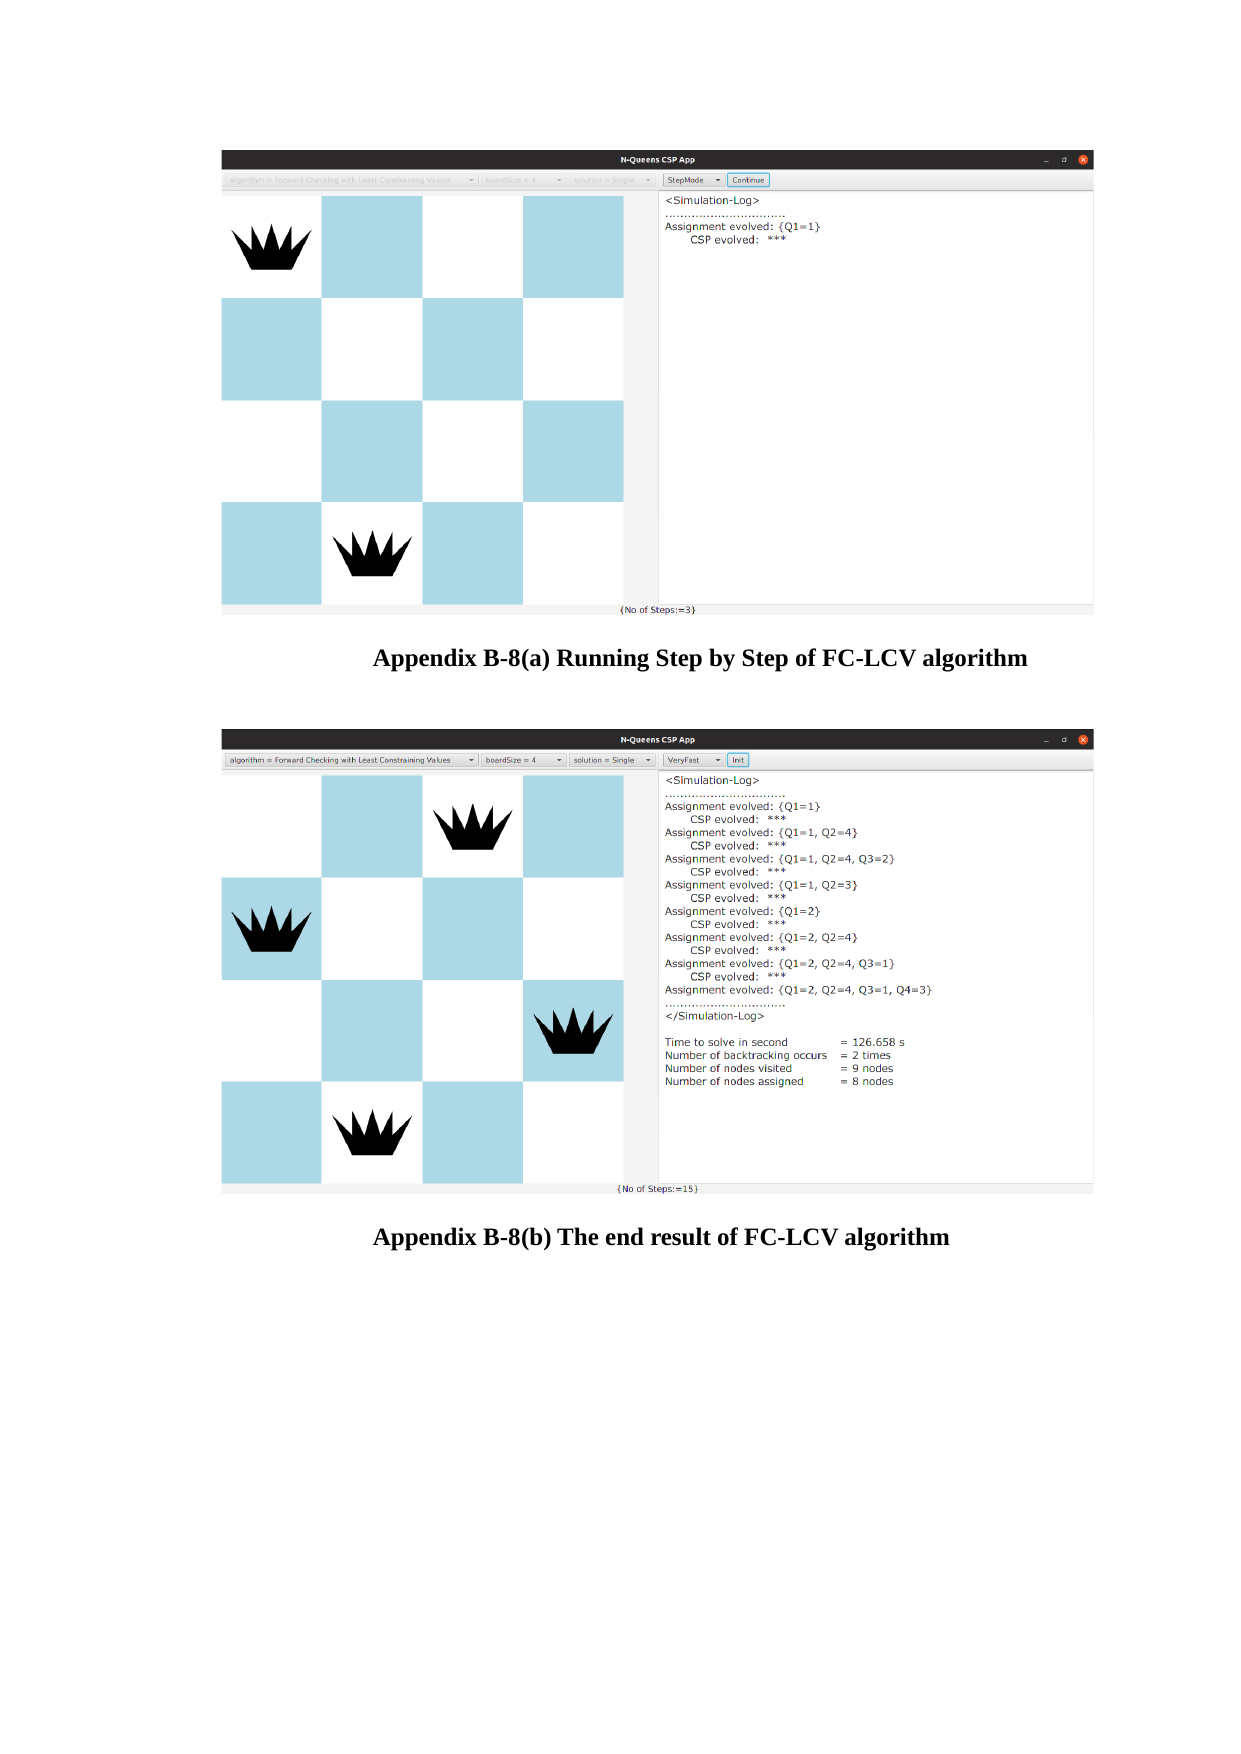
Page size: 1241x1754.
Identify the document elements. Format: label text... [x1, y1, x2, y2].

text Appendix B-8(a) Running Step by Step of FC-LCV algorithm [225, 643, 1090, 672]
picture [221, 150, 1094, 615]
text Appendix B-8(b) The end result of FC-LCV algorithm [225, 1222, 1090, 1251]
picture [221, 729, 1094, 1194]
